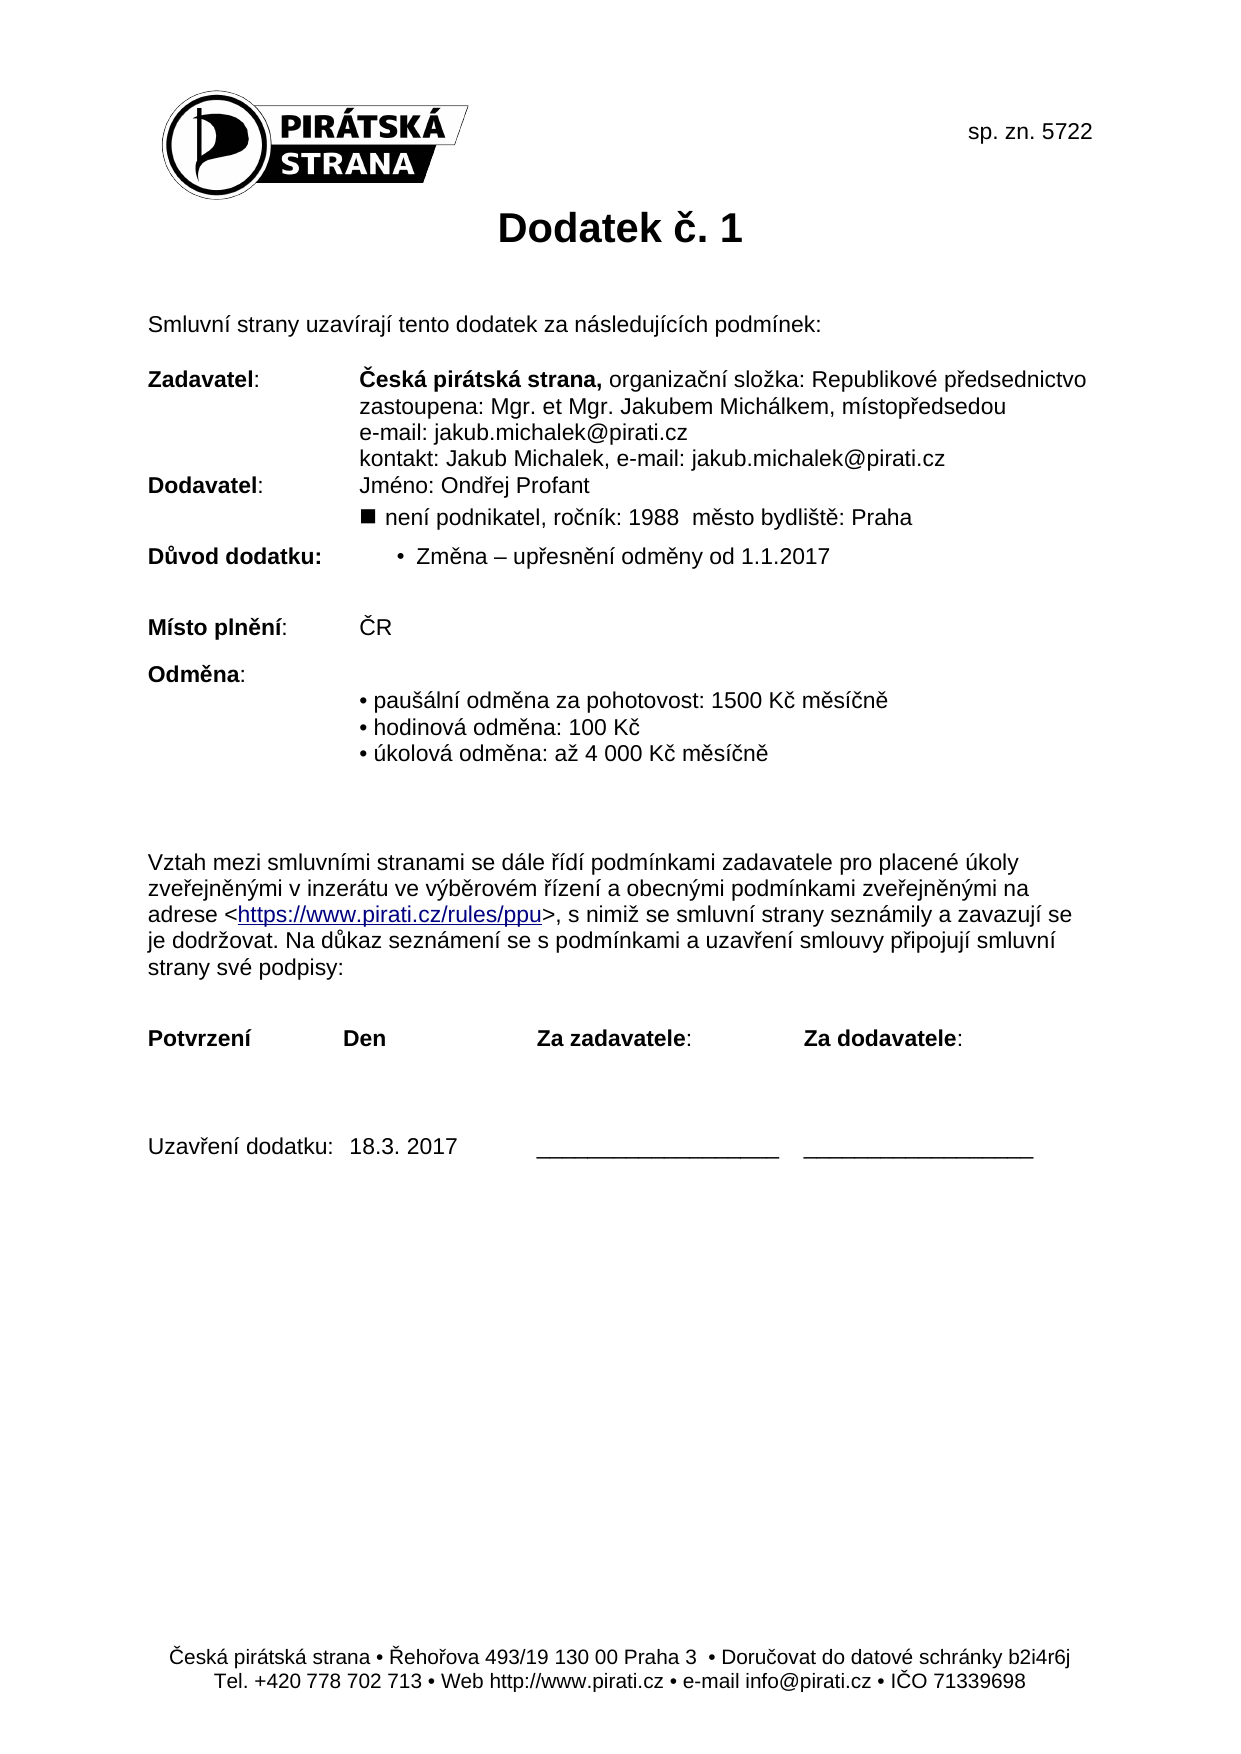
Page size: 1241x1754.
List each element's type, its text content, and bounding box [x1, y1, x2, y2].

subtitle Dodatek č. 1 [148, 203, 1093, 251]
table_header Za dodavatele: [804, 1010, 1093, 1118]
text Smluvní strany uzavírají tento dodatek za následujících podmínek: [148, 311, 1093, 337]
table_cell ČR [359, 614, 1093, 661]
table_cell Změna – upřesnění odměny od 1.1.2017 [359, 543, 1093, 614]
table_cell [359, 793, 1093, 819]
table_cell Místo plnění: [148, 614, 359, 661]
table_cell Důvod dodatku: [148, 543, 359, 614]
table_header Den [343, 1010, 537, 1118]
table_cell Odměna: [148, 661, 359, 793]
table_header Potvrzení [148, 1010, 343, 1118]
text sp. zn. 5722 [483, 118, 1093, 144]
text Vztah mezi smluvními stranami se dále řídí podmínkami zadavatele pro placené úkoly zveřejněnými v inzerátu ve výběrovém řízení a obecnými podmínkami zveřejněnými na adrese <https://www.pirati.cz/rules/ppu>, s nimiž se smluvní strany seznámily a zavazují se je dodržovat. Na důkaz seznámení se s podmínkami a uzavření smlouvy připojují smluvní strany své podpisy: [148, 848, 1093, 980]
table_cell [148, 793, 359, 819]
table_cell __________________ [804, 1118, 1093, 1181]
picture [147, 75, 483, 214]
table_header Česká pirátská strana, organizační složka: Republikové předsednictvo zastoupena: Mgr. et Mgr. Jakubem Michálkem, místopředsedou e-mail: jakub.michalek@pirati.cz kontakt: Jakub Michalek, e-mail: jakub.michalek@pirati.cz [359, 366, 1093, 472]
table_cell Jméno: Ondřej Profant ■ není podnikatel, ročník: 1988 město bydliště: Praha [359, 472, 1093, 543]
table_cell Dodavatel: [148, 472, 359, 543]
table_header Za zadavatele: [537, 1010, 804, 1118]
table_cell 18.3. 2017 [343, 1118, 537, 1181]
table_cell ___________________ [537, 1118, 804, 1181]
table_cell Uzavření dodatku: [148, 1118, 343, 1181]
table_cell • paušální odměna za pohotovost: 1500 Kč měsíčně • hodinová odměna: 100 Kč • úkolová odměna: až 4 000 Kč měsíčně [359, 661, 1093, 793]
table_header Zadavatel: [148, 366, 359, 472]
